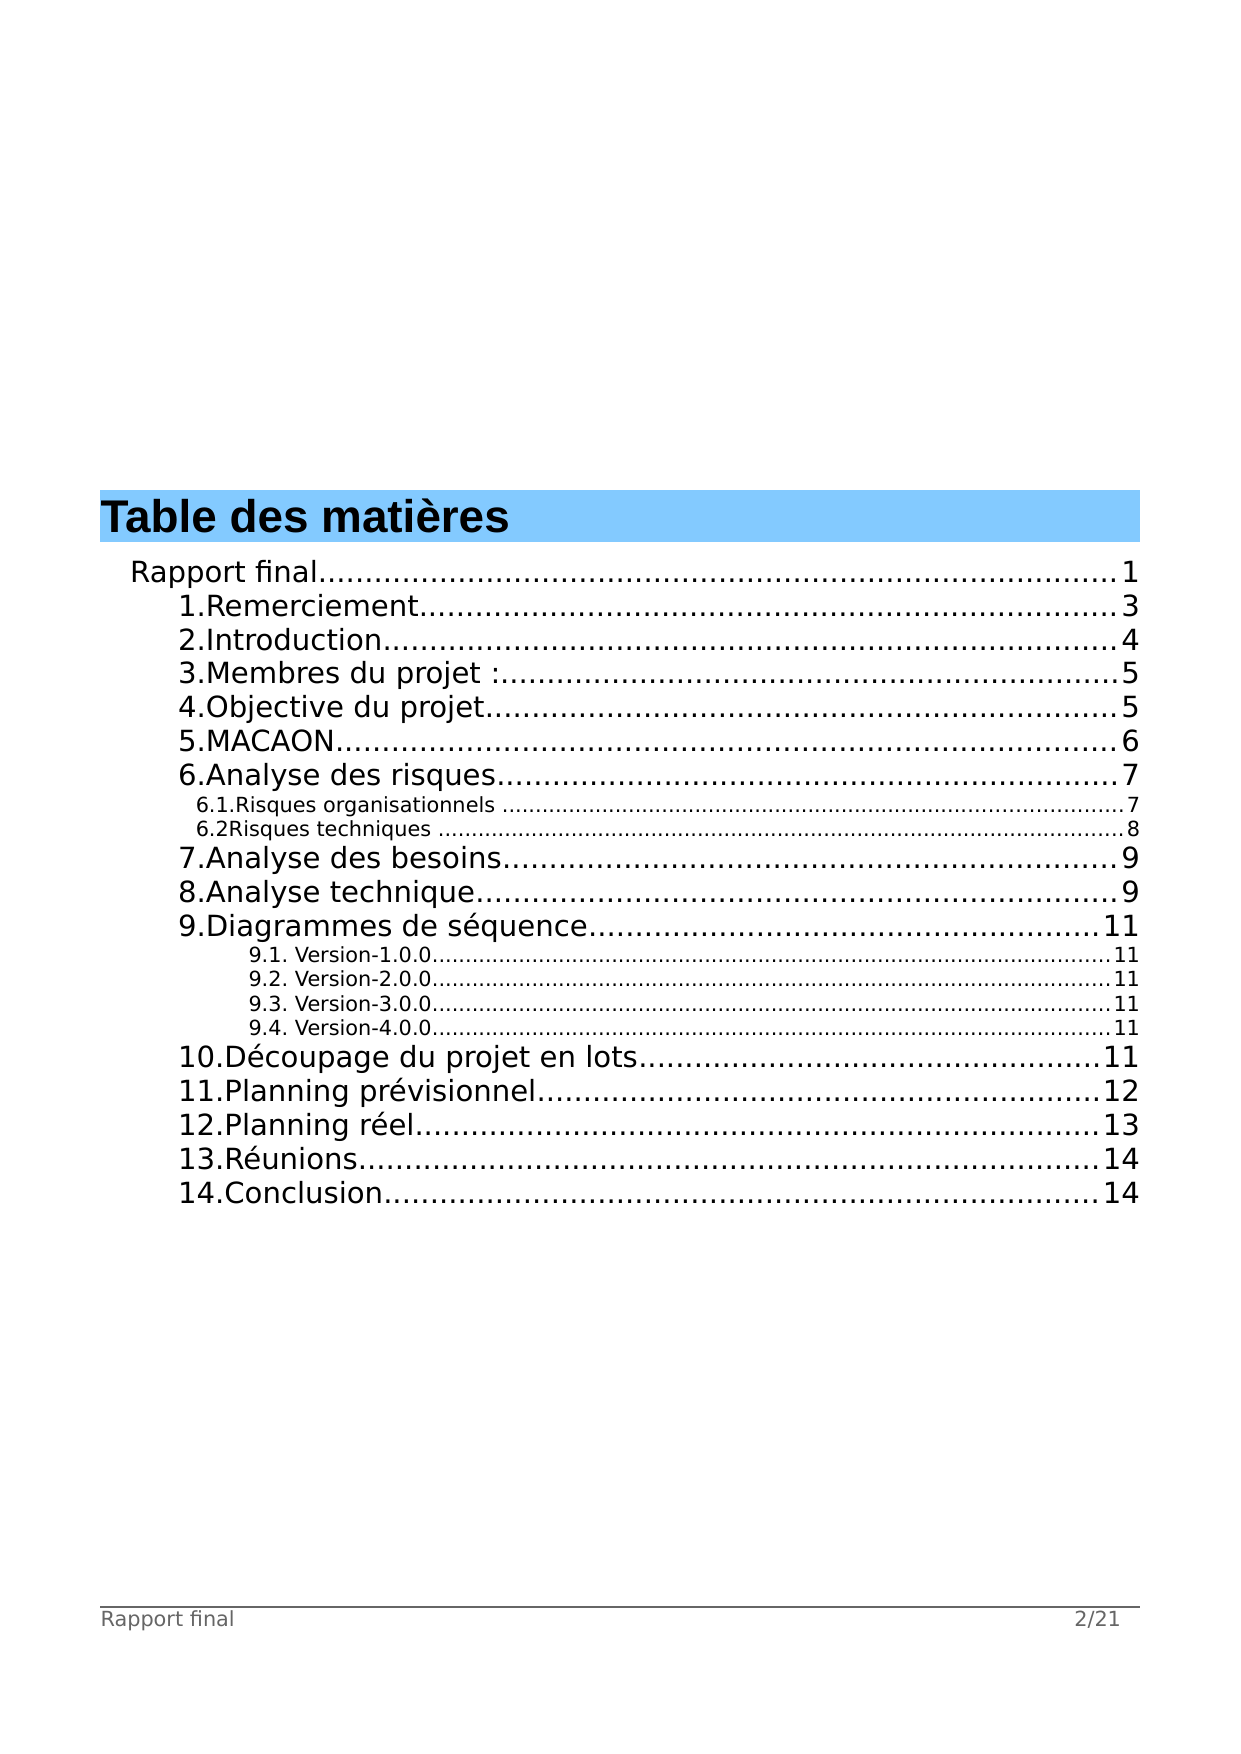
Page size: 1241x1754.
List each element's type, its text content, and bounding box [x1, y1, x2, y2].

text 8.Analyse technique 9 [159, 875, 1140, 909]
text 1.Remerciement 3 [159, 589, 1140, 623]
text 2.Introduction 4 [159, 623, 1140, 657]
text 9.2. Version-2.0.0 11 [189, 967, 1140, 992]
text 6.1.Risques organisationnels 7 [189, 793, 1140, 817]
text 9.Diagrammes de séquence 11 [159, 909, 1140, 943]
text 6.2Risques techniques 8 [189, 817, 1140, 841]
text 11.Planning prévisionnel 12 [159, 1074, 1140, 1108]
subtitle Table des matières [100, 490, 1140, 542]
text 9.3. Version-3.0.0 11 [189, 992, 1140, 1016]
text 13.Réunions 14 [159, 1142, 1140, 1176]
text 4.Objective du projet 5 [159, 691, 1140, 725]
text 3.Membres du projet : 5 [159, 657, 1140, 691]
text 14.Conclusion 14 [159, 1176, 1140, 1210]
text 5.MACAON 6 [159, 725, 1140, 759]
text 9.4. Version-4.0.0 11 [189, 1016, 1140, 1040]
text 9.1. Version-1.0.0 11 [189, 943, 1140, 967]
text 10.Découpage du projet en lots 11 [159, 1040, 1140, 1074]
text 12.Planning réel 13 [159, 1108, 1140, 1142]
text 6.Analyse des risques 7 [159, 759, 1140, 793]
text 7.Analyse des besoins 9 [159, 841, 1140, 875]
text Rapport final 1 [130, 555, 1140, 589]
